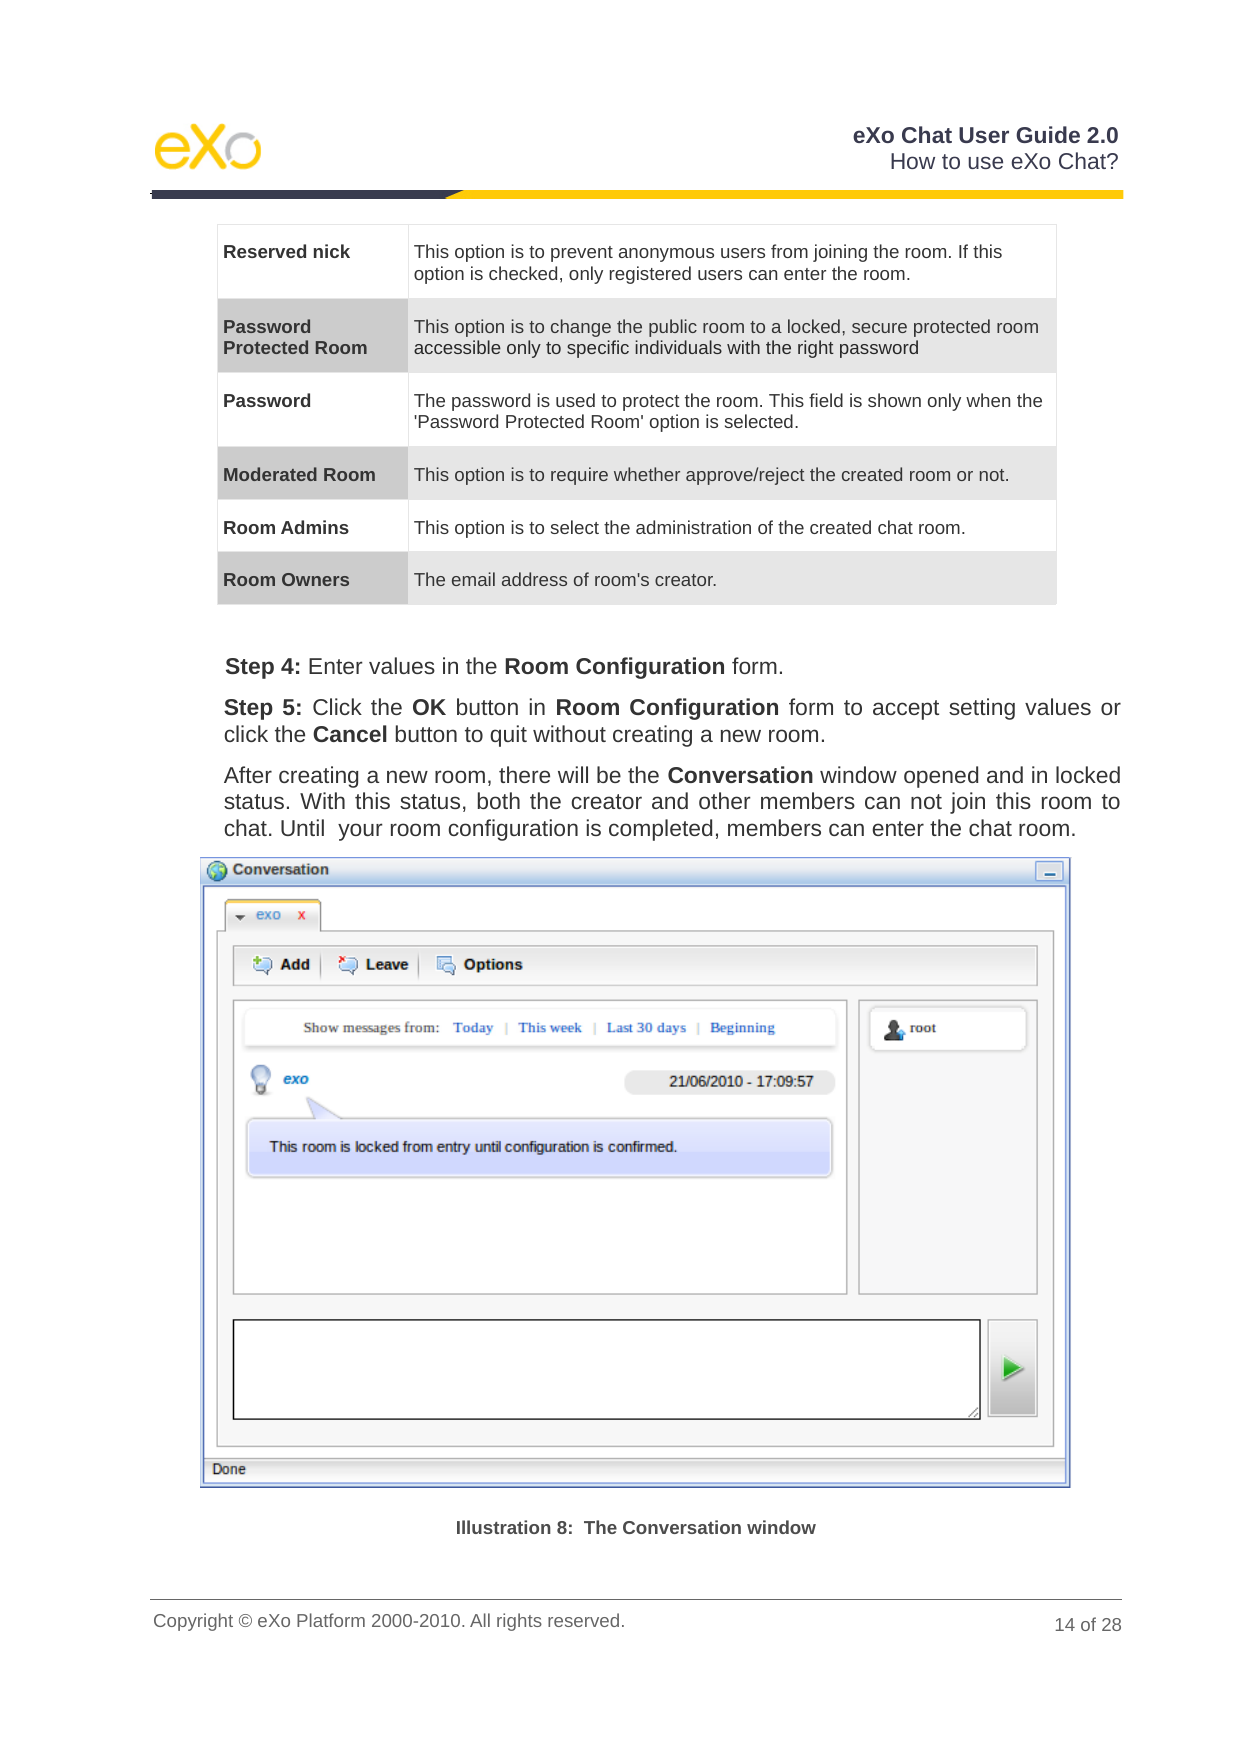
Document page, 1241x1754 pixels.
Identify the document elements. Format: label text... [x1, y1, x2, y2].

table_cell This option is to change the public room to a locked, secure protected room accessible only to specific individuals with the right password [409, 299, 1056, 372]
picture [151, 190, 1124, 199]
picture [200, 857, 1072, 1488]
text Illustration 8: The Conversation window [200, 1488, 1072, 1538]
table_cell Password Protected Room [218, 299, 408, 372]
text After creating a new room, there will be the Conversation window opened and in locked status. With this status, both the creator and other members can not join this room to chat. Until your room configuration is completed, members can enter the chat room. [223, 762, 1122, 841]
table_cell This option is to select the administration of the created chat room. [409, 500, 1056, 551]
table_cell This option is to prevent anonymous users from joining the room. If this option is checked, only registered users can enter the room. [409, 225, 1056, 298]
table_cell Room Owners [218, 552, 408, 604]
table_cell Room Admins [218, 500, 408, 551]
picture [155, 123, 262, 170]
table_cell Reserved nick [218, 225, 408, 298]
table_cell Moderated Room [218, 447, 408, 499]
text Step 5: Click the OK button in Room Configuration form to accept setting values or click the Cancel button to quit without creating a new room. [223, 694, 1122, 747]
table_cell This option is to require whether approve/reject the created room or not. [409, 447, 1056, 499]
table_cell The password is used to protect the room. This field is shown only when the 'Password Protected Room' option is selected. [409, 373, 1056, 446]
list Step 4: Enter values in the Room Configuration form. [187, 653, 1122, 679]
table_cell Password [218, 373, 408, 446]
table_cell The email address of room's creator. [409, 552, 1056, 604]
